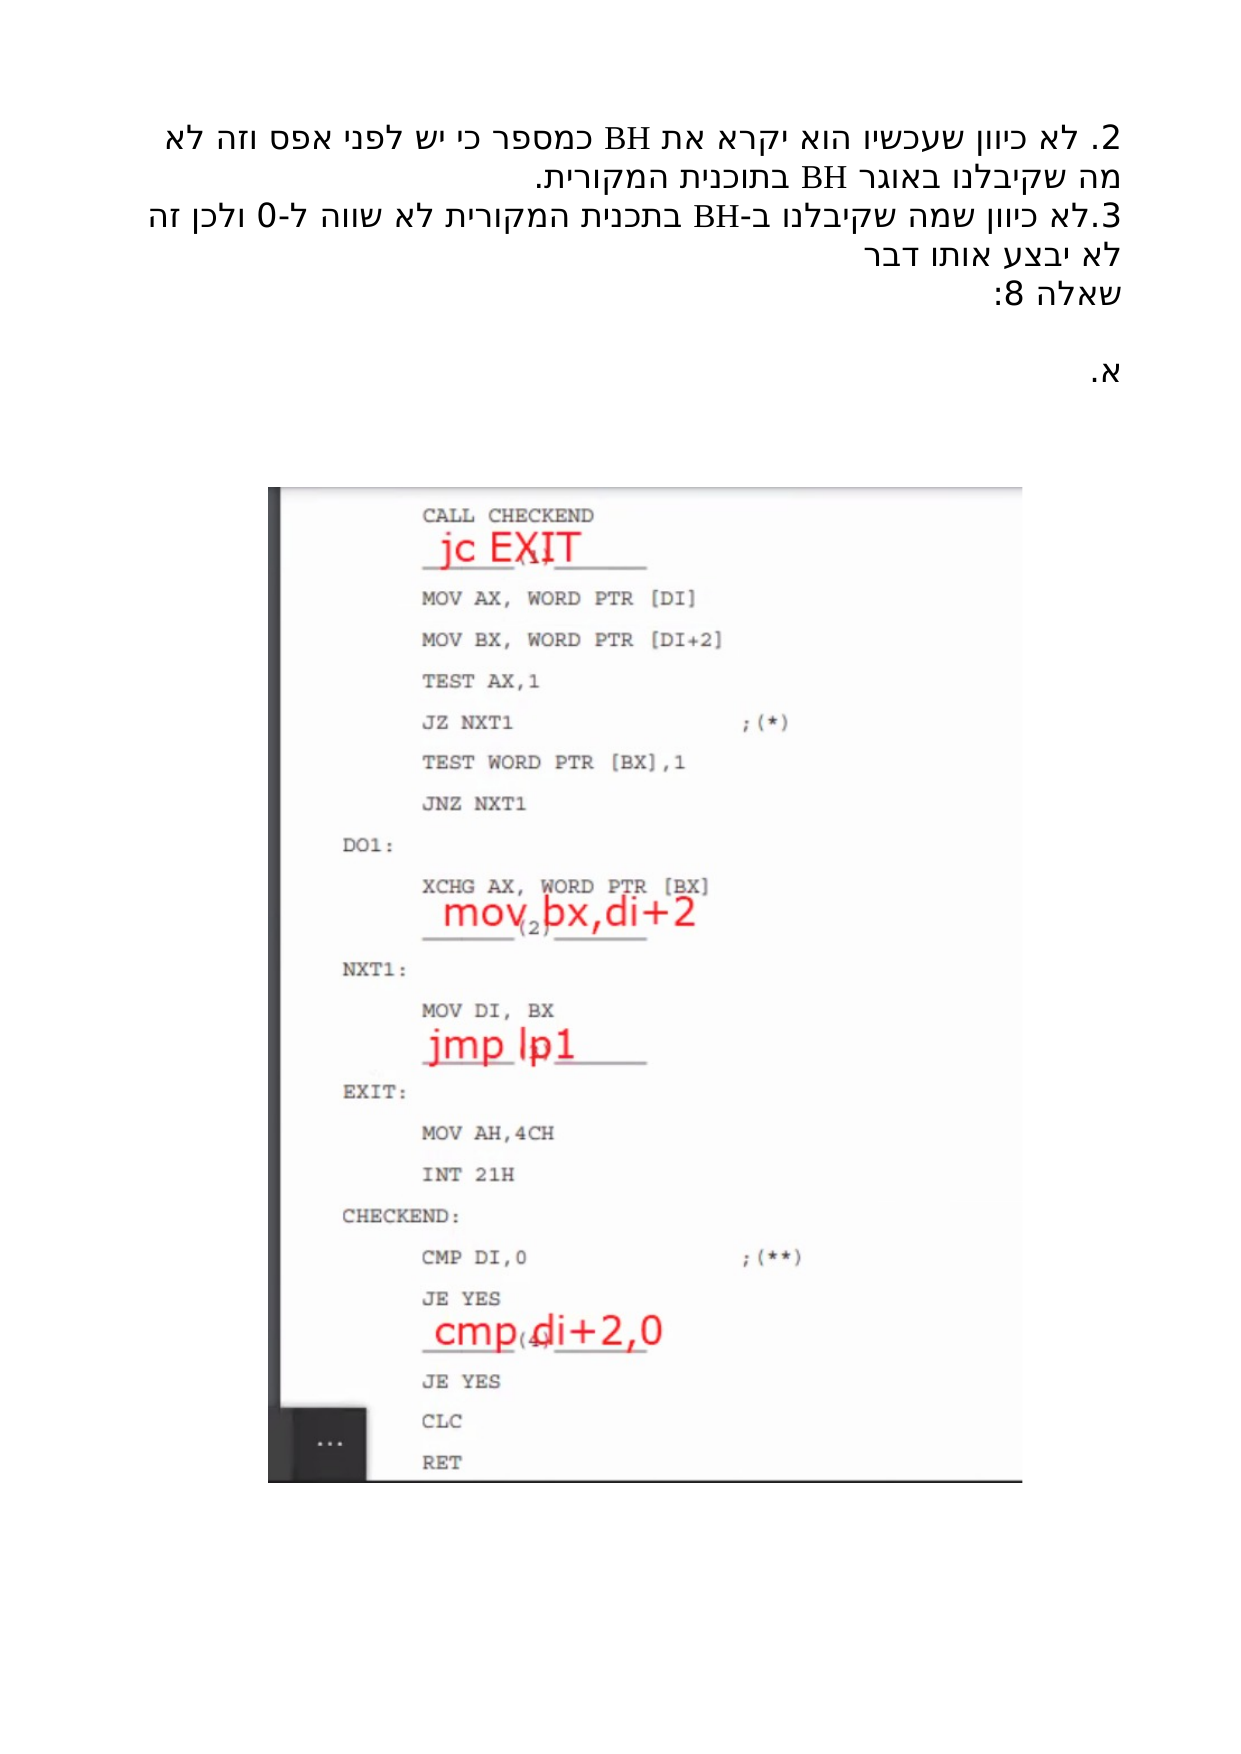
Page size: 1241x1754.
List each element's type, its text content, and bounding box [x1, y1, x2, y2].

text א. [118, 351, 1122, 390]
text שאלה 8: [118, 274, 1122, 313]
picture [268, 487, 1023, 1483]
text 2. לא כיוון שעכשיו הוא יקרא את BH כמספר כי יש לפני אפס וזה לא מה שקיבלנו באוגר BH בתוכנית המקורית. 3.לא כיוון שמה שקיבלנו ב-BH בתכנית המקורית לא שווה ל-0 ולכן זה לא יבצע אותו דבר [118, 118, 1122, 274]
